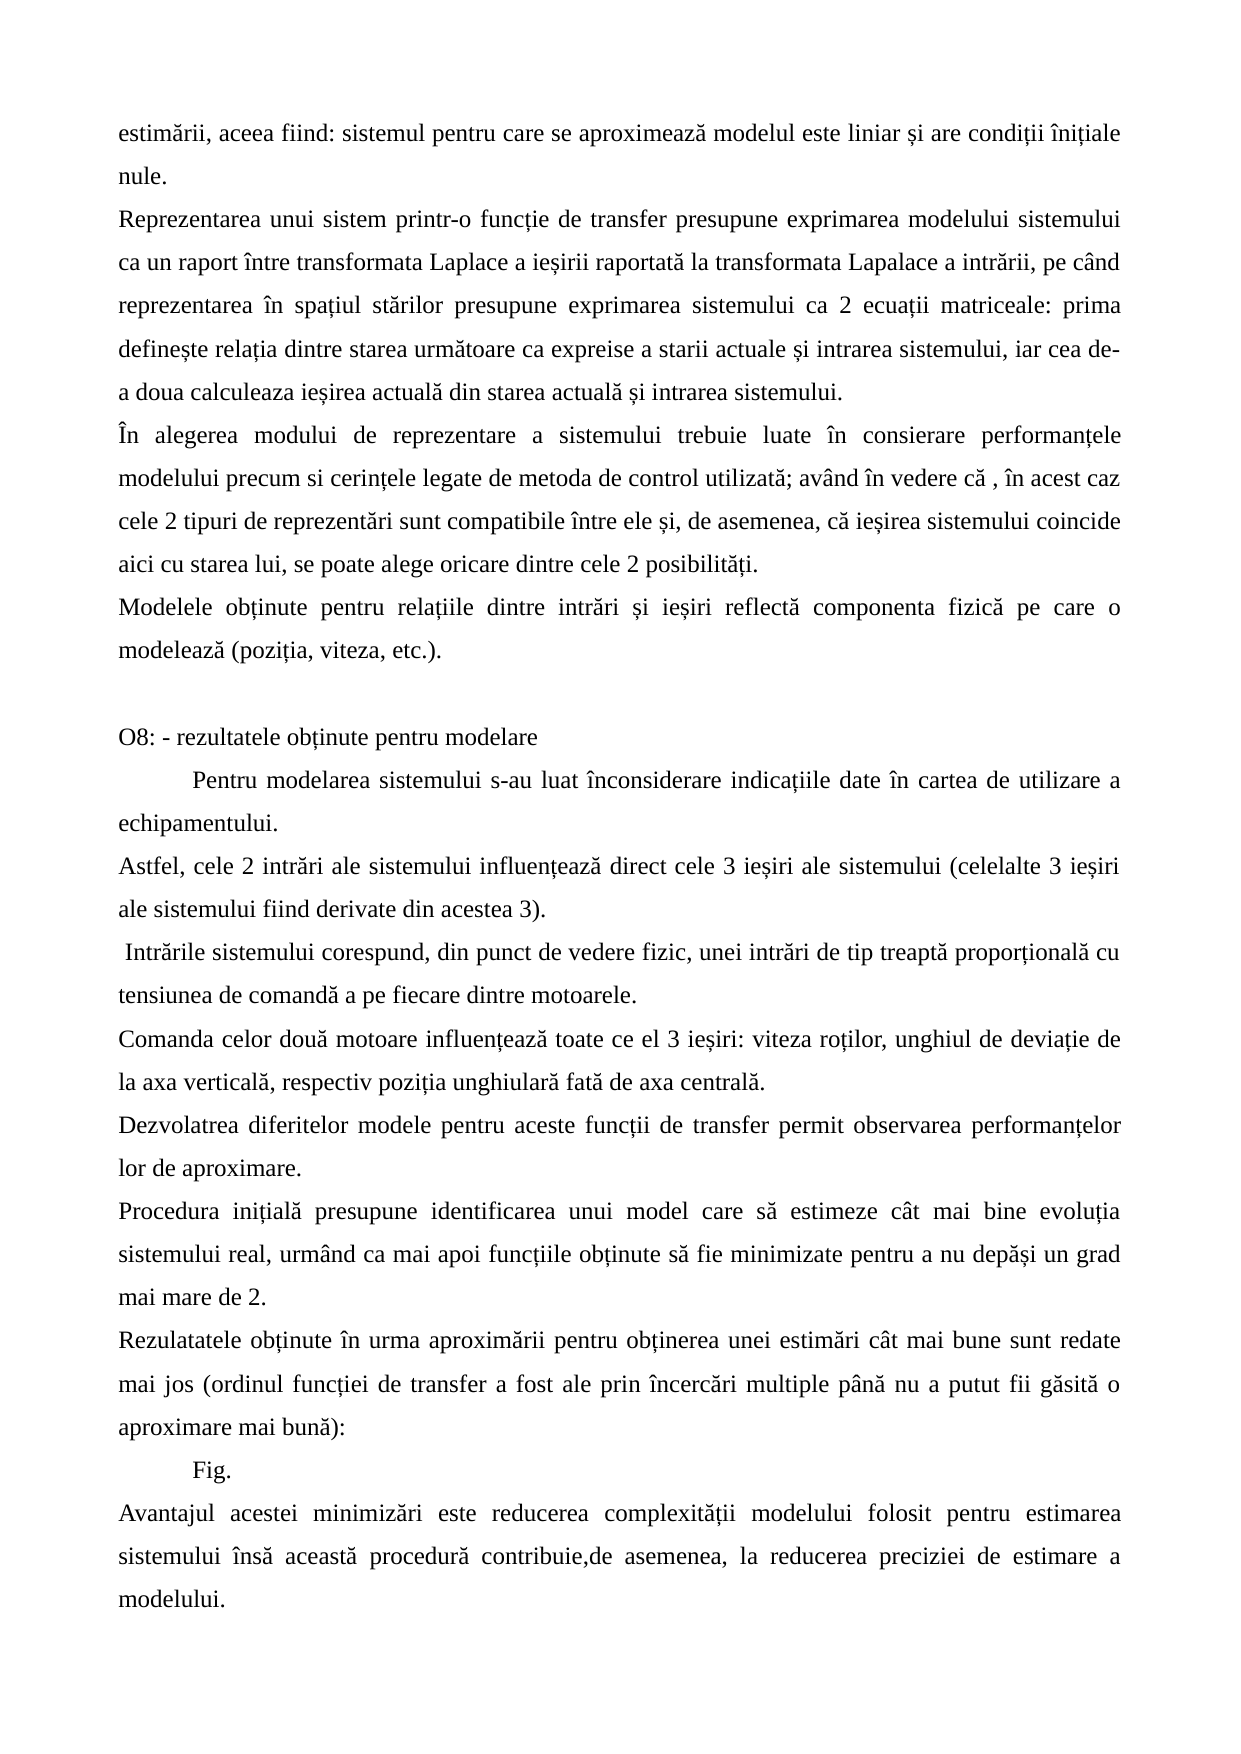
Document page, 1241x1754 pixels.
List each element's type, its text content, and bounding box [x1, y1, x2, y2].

text Reprezentarea unui sistem printr-o funcție de transfer presupune exprimarea modelului sistemului ca un raport între transformata Laplace a ieșirii raportată la transformata Lapalace a intrării, pe când reprezentarea în spațiul stărilor presupune exprimarea sistemului ca 2 ecuații matriceale: prima definește relația dintre starea următoare ca expreise a starii actuale și intrarea sistemului, iar cea de-a doua calculeaza ieșirea actuală din starea actuală și intrarea sistemului. [118, 204, 1122, 406]
text O8: - rezultatele obținute pentru modelare [118, 722, 1122, 751]
text Avantajul acestei minimizări este reducerea complexității modelului folosit pentru estimarea sistemului însă această procedură contribuie,de asemenea, la reducerea preciziei de estimare a modelului. [118, 1498, 1122, 1613]
text Modelele obținute pentru relațiile dintre intrări și ieșiri reflectă componenta fizică pe care o modelează (poziția, viteza, etc.). [118, 592, 1122, 664]
text Rezulatatele obținute în urma aproximării pentru obținerea unei estimări cât mai bune sunt redate mai jos (ordinul funcției de transfer a fost ale prin încercări multiple până nu a putut fii găsită o aproximare mai bună): [118, 1326, 1122, 1441]
text În alegerea modului de reprezentare a sistemului trebuie luate în consierare performanțele modelului precum si cerințele legate de metoda de control utilizată; având în vedere că , în acest caz cele 2 tipuri de reprezentări sunt compatibile între ele și, de asemenea, că ieșirea sistemului coincide aici cu starea lui, se poate alege oricare dintre cele 2 posibilități. [118, 420, 1122, 578]
text Fig. [118, 1455, 1122, 1484]
text Comanda celor două motoare influențează toate ce el 3 ieșiri: viteza roților, unghiul de deviație de la axa verticală, respectiv poziția unghiulară fată de axa centrală. [118, 1024, 1122, 1096]
text Procedura inițială presupune identificarea unui model care să estimeze cât mai bine evoluția sistemului real, urmând ca mai apoi funcțiile obținute să fie minimizate pentru a nu depăși un grad mai mare de 2. [118, 1196, 1122, 1311]
text Astfel, cele 2 intrări ale sistemului influențează direct cele 3 ieșiri ale sistemului (celelalte 3 ieșiri ale sistemului fiind derivate din acestea 3). [118, 851, 1122, 923]
text Intrările sistemului corespund, din punct de vedere fizic, unei intrări de tip treaptă proporțională cu tensiunea de comandă a pe fiecare dintre motoarele. [118, 937, 1122, 1009]
text Pentru modelarea sistemului s-au luat înconsiderare indicațiile date în cartea de utilizare a echipamentului. [118, 765, 1122, 837]
text estimării, aceea fiind: sistemul pentru care se aproximează modelul este liniar și are condiții înițiale nule. [118, 118, 1122, 190]
text Dezvolatrea diferitelor modele pentru aceste funcții de transfer permit observarea performanțelor lor de aproximare. [118, 1110, 1122, 1182]
